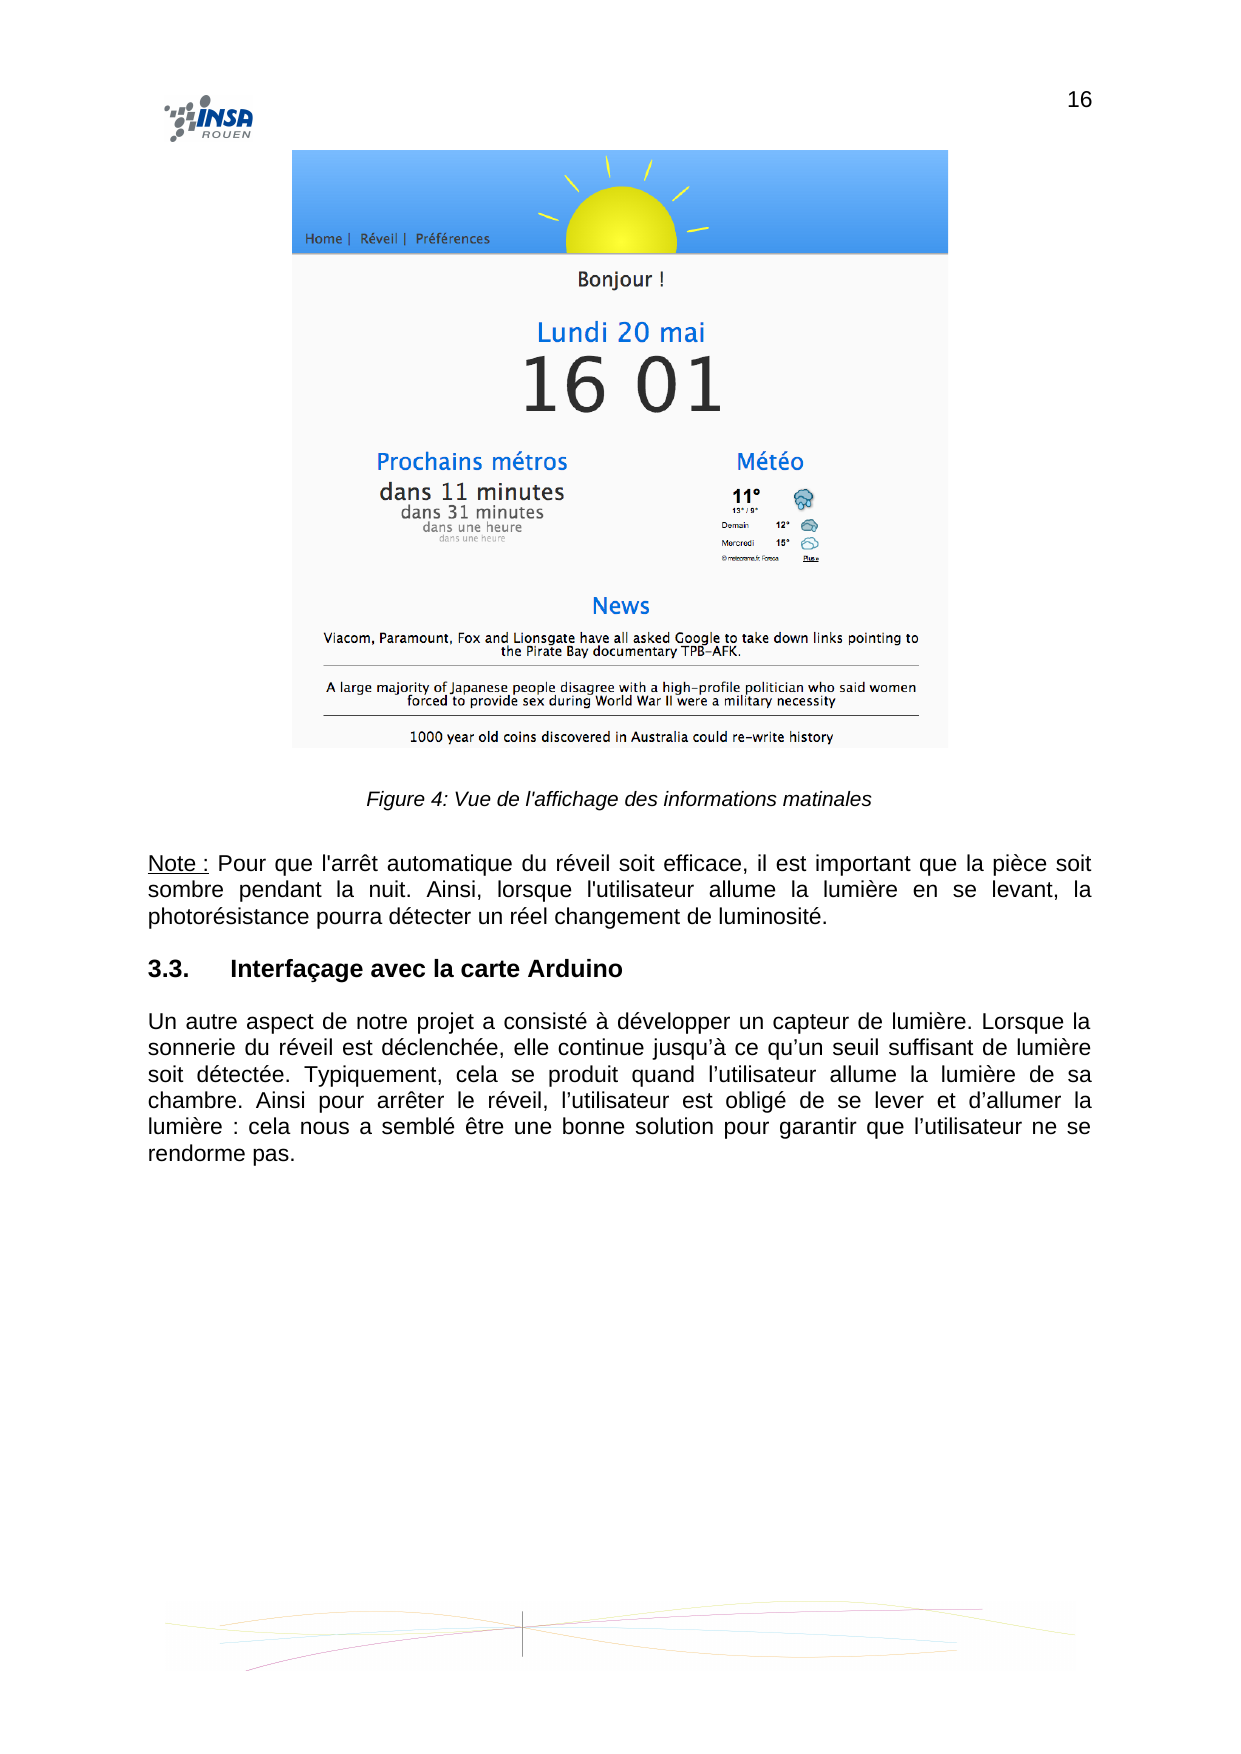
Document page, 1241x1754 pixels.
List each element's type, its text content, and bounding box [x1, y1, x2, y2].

text Figure 4: Vue de l'affichage des informations matinales [246, 786, 994, 811]
picture [292, 150, 949, 748]
subtitle Interfaçage avec la carte Arduino [148, 954, 1092, 983]
picture [164, 95, 253, 142]
text Note : Pour que l'arrêt automatique du réveil soit efficace, il est important que la pièce soit sombre pendant la nuit. Ainsi, lorsque l'utilisateur allume la lumière en se levant, la photorésistance pourra détecter un réel changement de luminosité. [148, 850, 1092, 929]
text Un autre aspect de notre projet a consisté à développer un capteur de lumière. Lorsque la sonnerie du réveil est déclenchée, elle continue jusqu’à ce qu’un seuil suffisant de lumière soit détectée. Typiquement, cela se produit quand l’utilisateur allume la lumière de sa chambre. Ainsi pour arrêter le réveil, l’utilisateur est obligé de se lever et d’allumer la lumière : cela nous a semblé être une bonne solution pour garantir que l’utilisateur ne se rendorme pas. [148, 1008, 1092, 1166]
picture [165, 1601, 1076, 1671]
